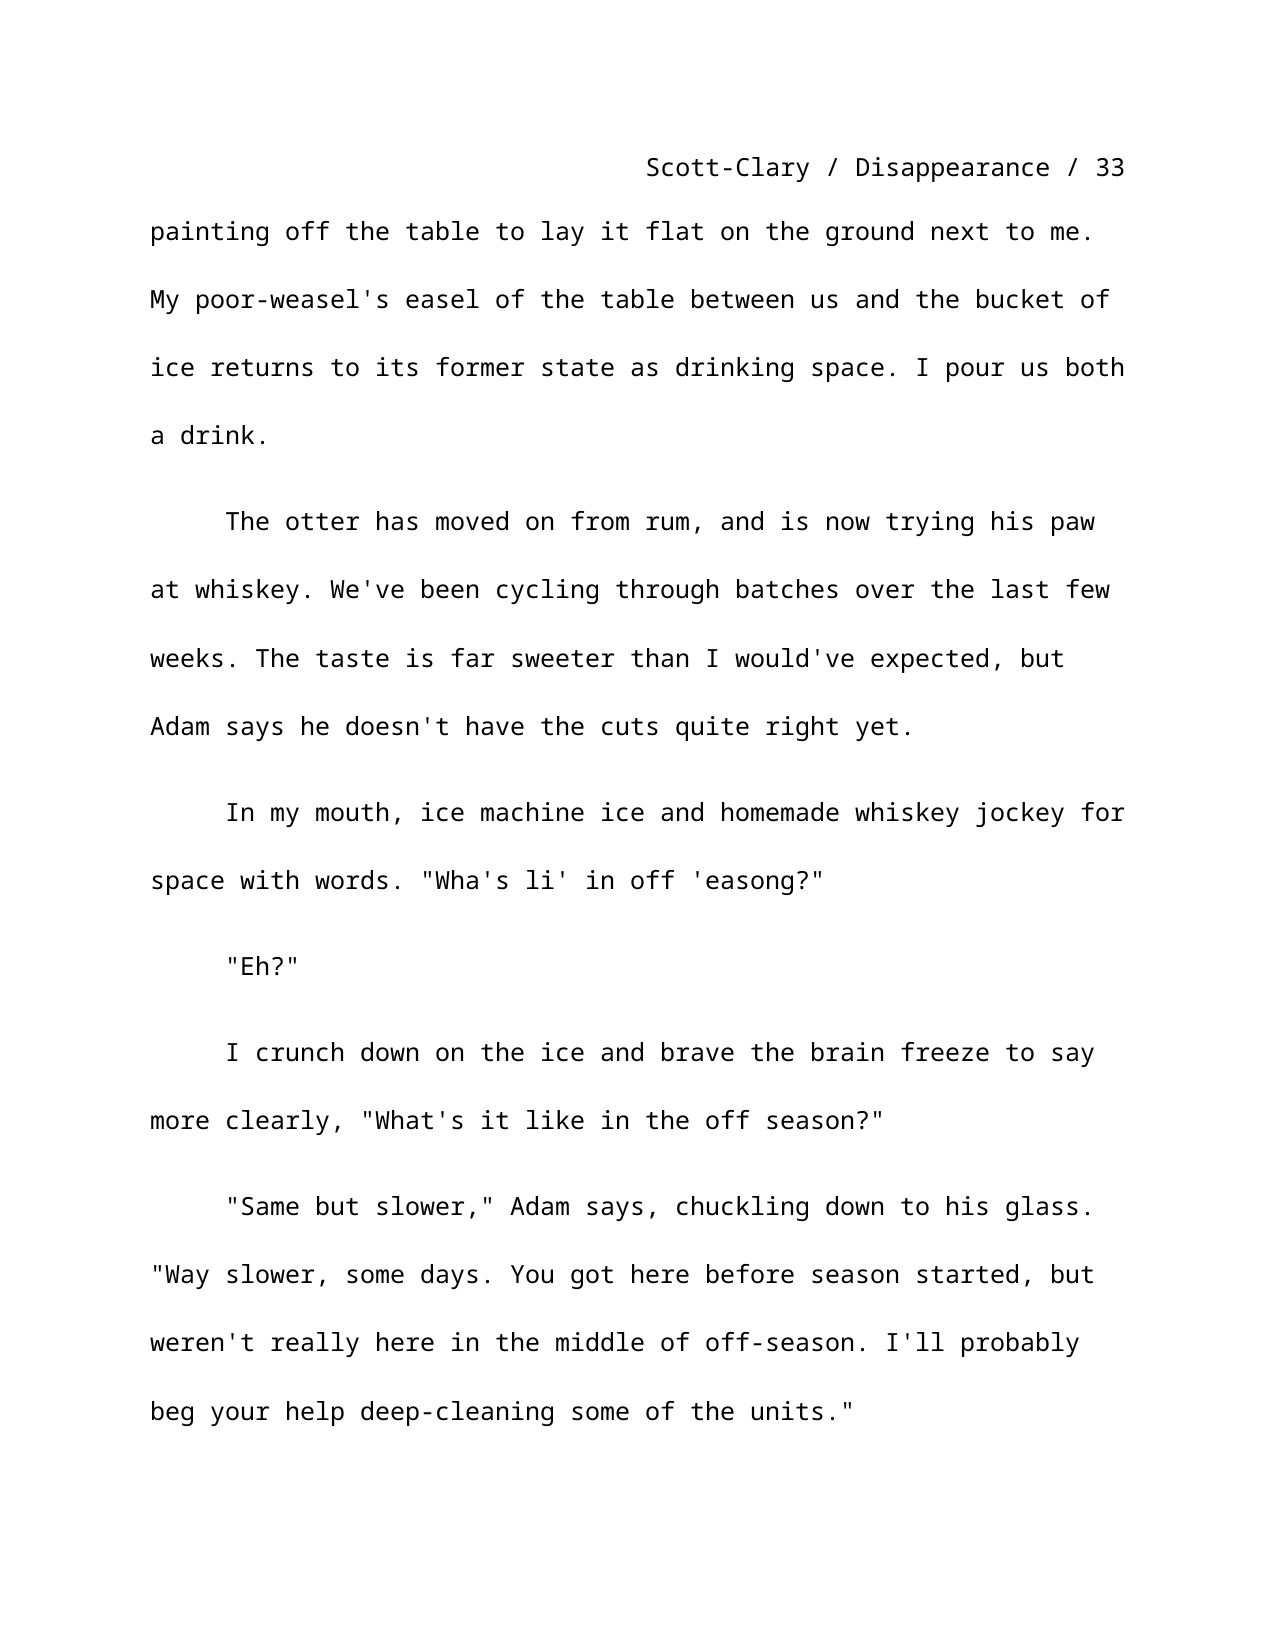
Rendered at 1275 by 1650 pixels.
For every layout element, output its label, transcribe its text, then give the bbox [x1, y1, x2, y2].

text The otter has moved on from rum, and is now trying his paw at whiskey. We've been cycling through batches over the last few weeks. The taste is far sweeter than I would've expected, but Adam says he doesn't have the cuts quite right yet. [150, 504, 1125, 742]
text "Eh?" [150, 948, 1125, 983]
text painting off the table to lay it flat on the ground next to me. My poor-weasel's easel of the table between us and the bucket of ice returns to its former state as drinking space. I pour us both a drink. [150, 213, 1125, 452]
text I crunch down on the ice and brave the brain freeze to say more clearly, "What's it like in the off season?" [150, 1034, 1125, 1137]
text In my mouth, ice machine ice and homemade whiskey jockey for space with words. "Wha's li' in off 'easong?" [150, 794, 1125, 897]
text "Same but slower," Adam says, chuckling down to his glass. "Way slower, some days. You got here before season started, but weren't really here in the middle of off-season. I'll probably beg your help deep-cleaning some of the units." [150, 1189, 1125, 1427]
